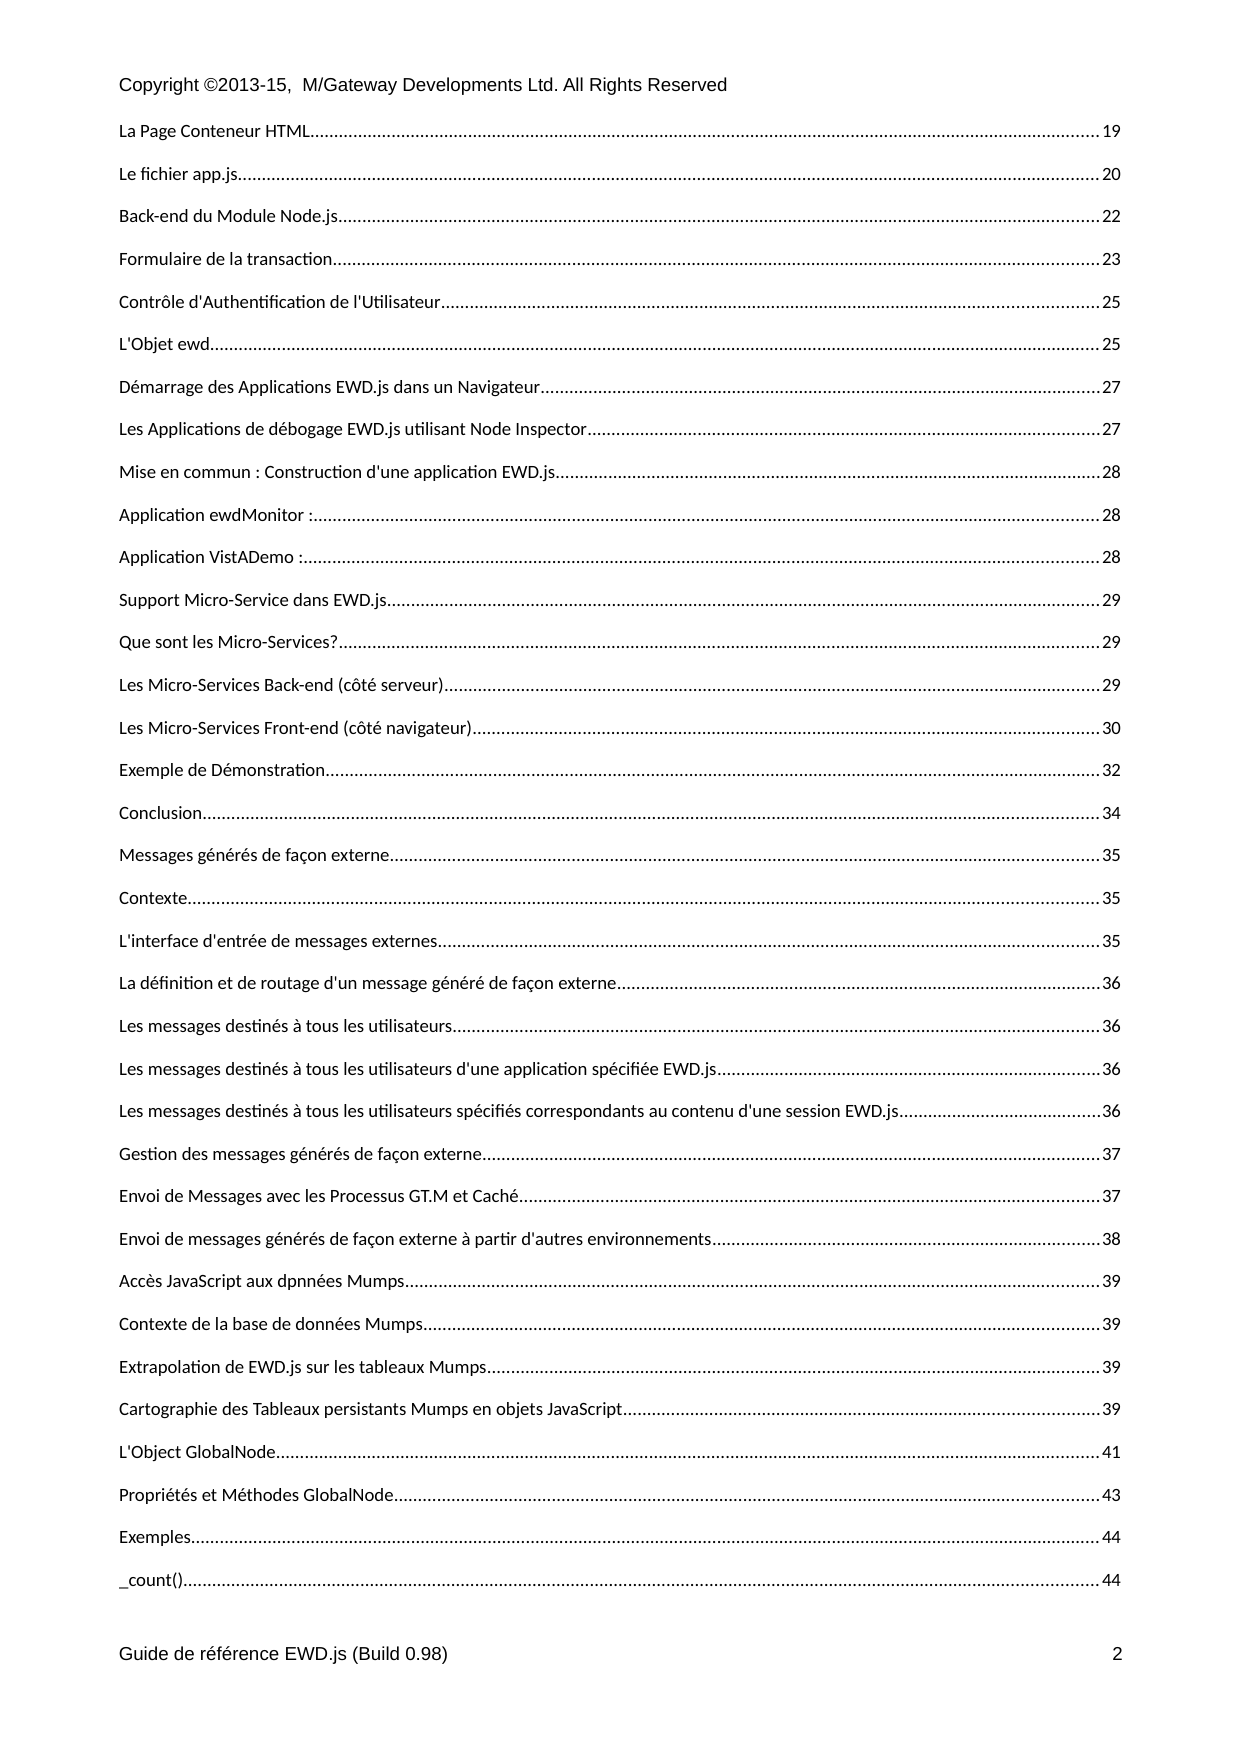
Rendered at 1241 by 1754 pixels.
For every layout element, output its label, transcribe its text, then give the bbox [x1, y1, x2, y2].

text Contrôle d'Authentification de l'Utilisateur 25 [119, 290, 1121, 313]
text Les Micro-Services Back-end (côté serveur) 29 [119, 673, 1121, 696]
text Contexte 35 [119, 886, 1121, 909]
text Support Micro-Service dans EWD.js 29 [119, 588, 1121, 611]
text La Page Conteneur HTML 19 [119, 119, 1121, 142]
text Exemple de Démonstration 32 [119, 758, 1121, 781]
text Que sont les Micro-Services? 29 [119, 631, 1121, 653]
text Envoi de Messages avec les Processus GT.M et Caché 37 [119, 1184, 1121, 1207]
text Application VistADemo : 28 [119, 545, 1121, 568]
text Back-end du Module Node.js 22 [119, 204, 1121, 227]
text L'Objet ewd 25 [119, 332, 1121, 355]
text Les Applications de débogage EWD.js utilisant Node Inspector 27 [119, 418, 1121, 441]
text Formulaire de la transaction 23 [119, 247, 1121, 270]
text Gestion des messages générés de façon externe 37 [119, 1142, 1121, 1165]
text Application ewdMonitor : 28 [119, 503, 1121, 526]
text Contexte de la base de données Mumps 39 [119, 1312, 1121, 1335]
text Mise en commun : Construction d'une application EWD.js 28 [119, 460, 1121, 483]
text Envoi de messages générés de façon externe à partir d'autres environnements 38 [119, 1227, 1121, 1250]
text Conclusion 34 [119, 801, 1121, 824]
text Exemples 44 [119, 1525, 1121, 1548]
text Extrapolation de EWD.js sur les tableaux Mumps 39 [119, 1355, 1121, 1378]
text Le fichier app.js 20 [119, 162, 1121, 185]
text La définition et de routage d'un message généré de façon externe 36 [119, 971, 1121, 994]
text _count() 44 [119, 1568, 1121, 1591]
text Cartographie des Tableaux persistants Mumps en objets JavaScript 39 [119, 1397, 1121, 1420]
text Les messages destinés à tous les utilisateurs spécifiés correspondants au contenu d'une session EWD.js 36 [119, 1099, 1121, 1122]
text Messages générés de façon externe 35 [119, 844, 1121, 867]
text Les messages destinés à tous les utilisateurs d'une application spécifiée EWD.js 36 [119, 1057, 1121, 1079]
text Accès JavaScript aux dpnnées Mumps 39 [119, 1270, 1121, 1293]
text L'interface d'entrée de messages externes 35 [119, 929, 1121, 952]
text L'Object GlobalNode 41 [119, 1440, 1121, 1463]
text Les messages destinés à tous les utilisateurs 36 [119, 1014, 1121, 1037]
text Démarrage des Applications EWD.js dans un Navigateur 27 [119, 375, 1121, 398]
text Propriétés et Méthodes GlobalNode 43 [119, 1483, 1121, 1506]
text Les Micro-Services Front-end (côté navigateur) 30 [119, 716, 1121, 739]
